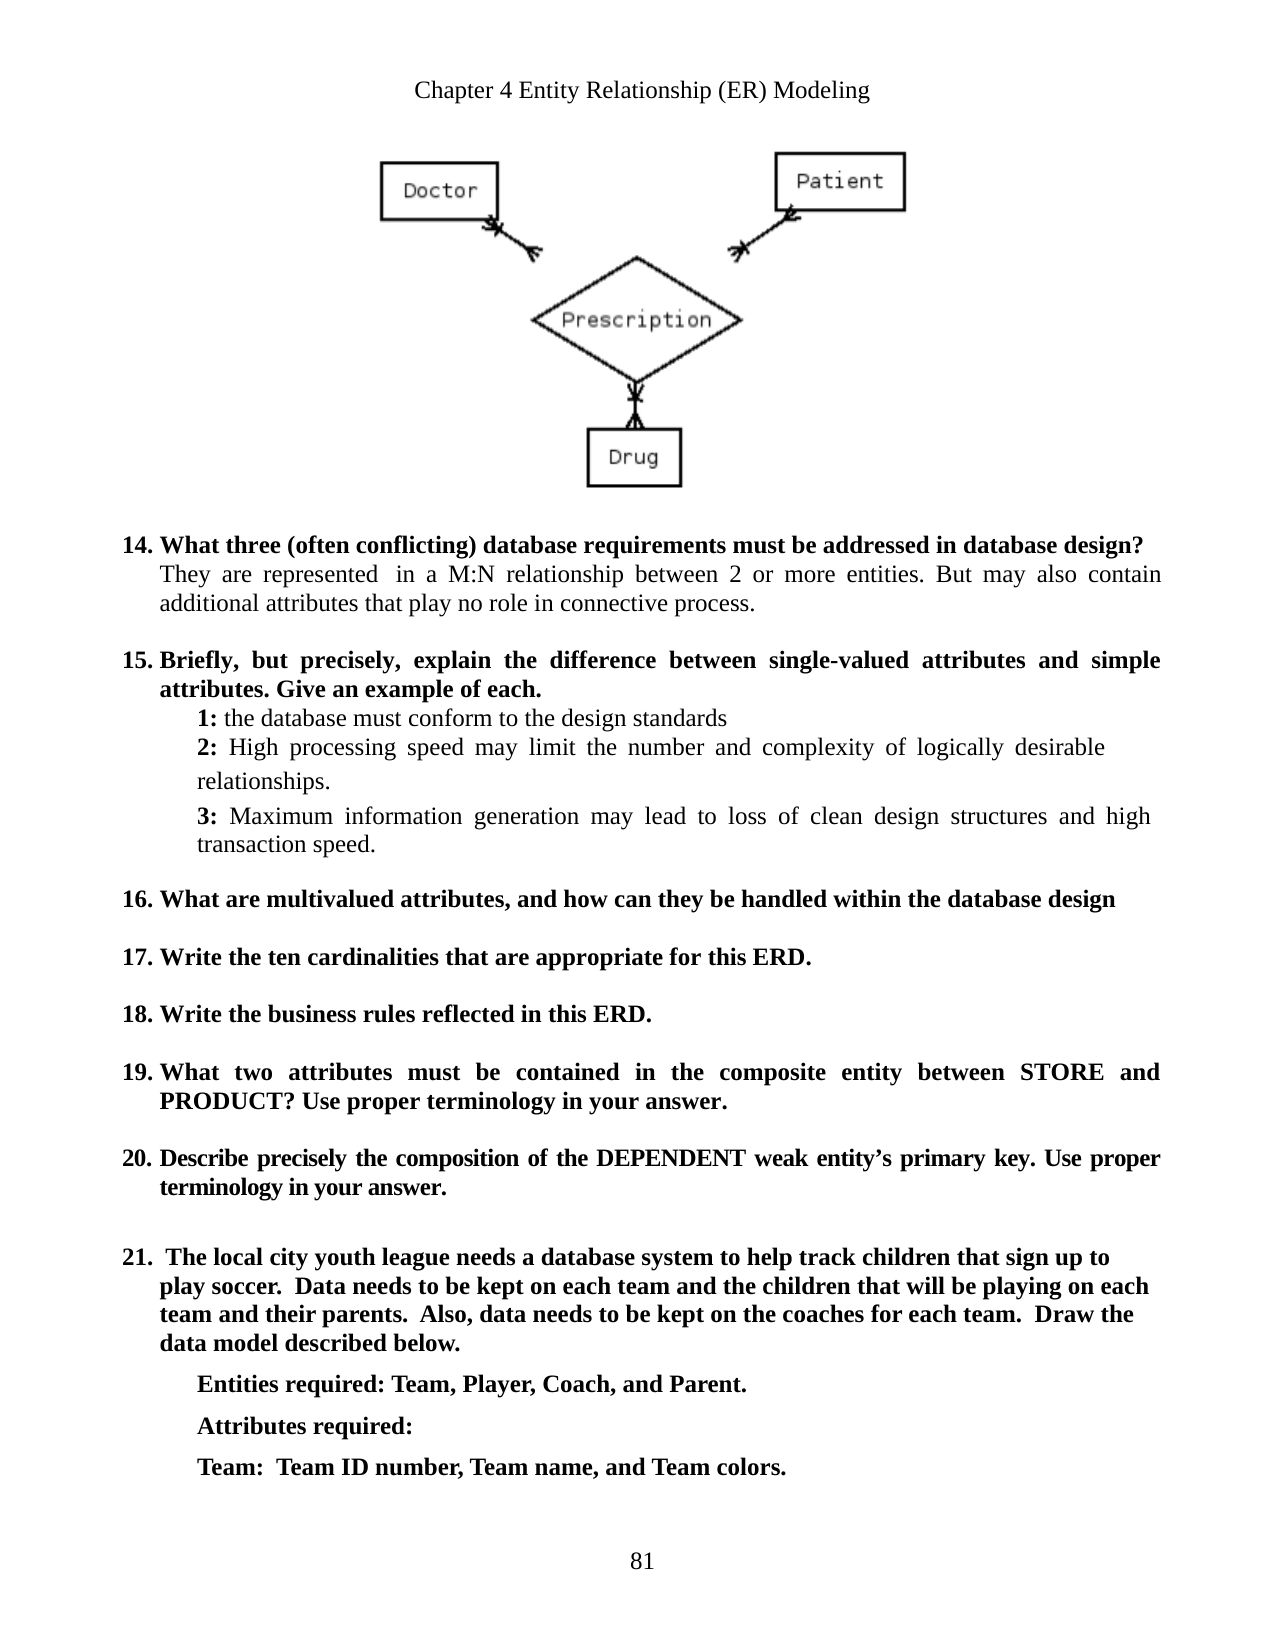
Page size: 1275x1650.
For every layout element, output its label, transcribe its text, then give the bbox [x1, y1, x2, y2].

list Write the business rules reflected in this ERD. [122, 999, 1162, 1028]
text 3: Maximum information generation may lead to loss of clean design structures and high transaction speed. [122, 801, 1162, 858]
text 1: the database must conform to the design standards [122, 703, 1162, 732]
list Attributes required: [197, 1411, 1162, 1439]
picture [374, 150, 910, 494]
list What three (often conflicting) database requirements must be addressed in database design? [122, 531, 1162, 559]
list What two attributes must be contained in the composite entity between STORE and PRODUCT? Use proper terminology in your answer. [122, 1057, 1162, 1114]
list 21. The local city youth league needs a database system to help track children that sign up to play soccer. Data needs to be kept on each team and the children that will be playing on each team and their parents. Also, data needs to be kept on the coaches for each team. Draw the data model described below. [122, 1242, 1162, 1357]
text They are represented in a M:N relationship between 2 or more entities. But may also contain additional attributes that play no role in connective process. [159, 559, 1162, 617]
list What are multivalued attributes, and how can they be handled within the database design [122, 884, 1162, 913]
text 2: High processing speed may limit the number and complexity of logically desirable relationships. [197, 732, 1106, 795]
list Describe precisely the composition of the DEPENDENT weak entity’s primary key. Use proper terminology in your answer. [122, 1143, 1162, 1201]
list Team: Team ID number, Team name, and Team colors. [197, 1452, 1162, 1481]
list Briefly, but precisely, explain the difference between single-valued attributes and simple attributes. Give an example of each. [122, 646, 1162, 703]
list Write the ten cardinalities that are appropriate for this ERD. [122, 942, 1162, 971]
list Entities required: Team, Player, Coach, and Parent. [197, 1369, 1162, 1398]
